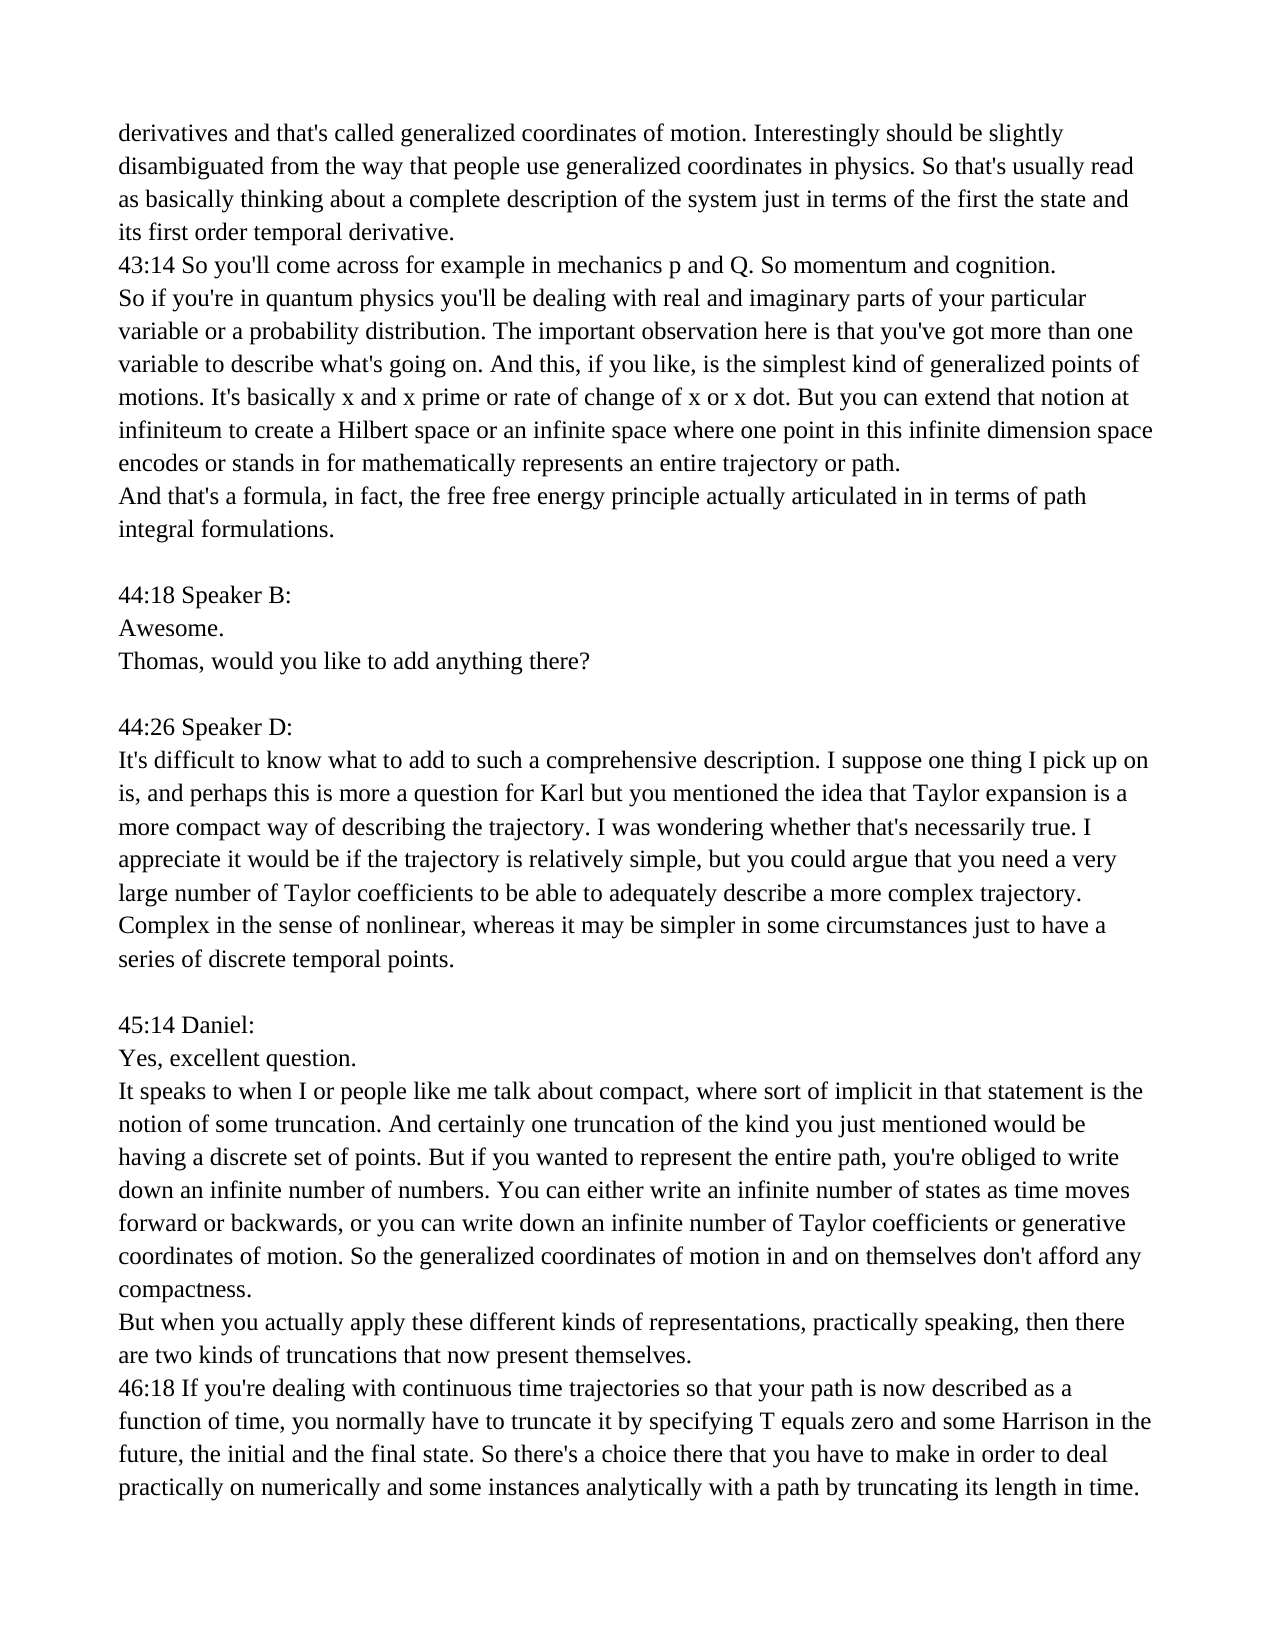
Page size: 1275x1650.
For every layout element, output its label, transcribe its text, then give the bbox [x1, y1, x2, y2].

text It speaks to when I or people like me talk about compact, where sort of implicit in that statement is the notion of some truncation. And certainly one truncation of the kind you just mentioned would be having a discrete set of points. But if you wanted to represent the entire path, you're obliged to write down an infinite number of numbers. You can either write an infinite number of states as time moves forward or backwards, or you can write down an infinite number of Taylor coefficients or generative coordinates of motion. So the generalized coordinates of motion in and on themselves don't afford any compactness. [118, 1076, 1157, 1303]
text And that's a formula, in fact, the free free energy principle actually articulated in in terms of path integral formulations. [118, 481, 1157, 543]
text derivatives and that's called generalized coordinates of motion. Interestingly should be slightly disambiguated from the way that people use generalized coordinates in physics. So that's usually read as basically thinking about a complete description of the system just in terms of the first the state and its first order temporal derivative. [118, 118, 1157, 246]
text 45:14 Daniel: [118, 1010, 1157, 1038]
text Complex in the sense of nonlinear, whereas it may be simpler in some circumstances just to have a series of discrete temporal points. [118, 911, 1157, 972]
text 44:26 Speaker D: [118, 712, 1157, 741]
text But when you actually apply these different kinds of representations, practically speaking, then there are two kinds of truncations that now present themselves. [118, 1307, 1157, 1369]
text 46:18 If you're dealing with continuous time trajectories so that your path is now described as a function of time, you normally have to truncate it by specifying T equals zero and some Harrison in the future, the initial and the final state. So there's a choice there that you have to make in order to deal practically on numerically and some instances analytically with a path by truncating its length in time. [118, 1373, 1157, 1501]
text So if you're in quantum physics you'll be dealing with real and imaginary parts of your particular variable or a probability distribution. The important observation here is that you've got more than one variable to describe what's going on. And this, if you like, is the simplest kind of generalized points of motions. It's basically x and x prime or rate of change of x or x dot. But you can extend that notion at infiniteum to create a Hilbert space or an infinite space where one point in this infinite dimension space encodes or stands in for mathematically represents an entire trajectory or path. [118, 283, 1157, 477]
text It's difficult to know what to add to such a comprehensive description. I suppose one thing I pick up on is, and perhaps this is more a question for Karl but you mentioned the idea that Taylor expansion is a more compact way of describing the trajectory. I was wondering whether that's necessarily true. I appreciate it would be if the trajectory is relatively simple, but you could argue that you need a very large number of Taylor coefficients to be able to adequately describe a more complex trajectory. [118, 746, 1157, 906]
text 44:18 Speaker B: [118, 580, 1157, 609]
text Yes, excellent question. [118, 1043, 1157, 1071]
text Thomas, would you like to add anything there? [118, 646, 1157, 675]
text 43:14 So you'll come across for example in mechanics p and Q. So momentum and cognition. [118, 250, 1157, 279]
text Awesome. [118, 613, 1157, 642]
